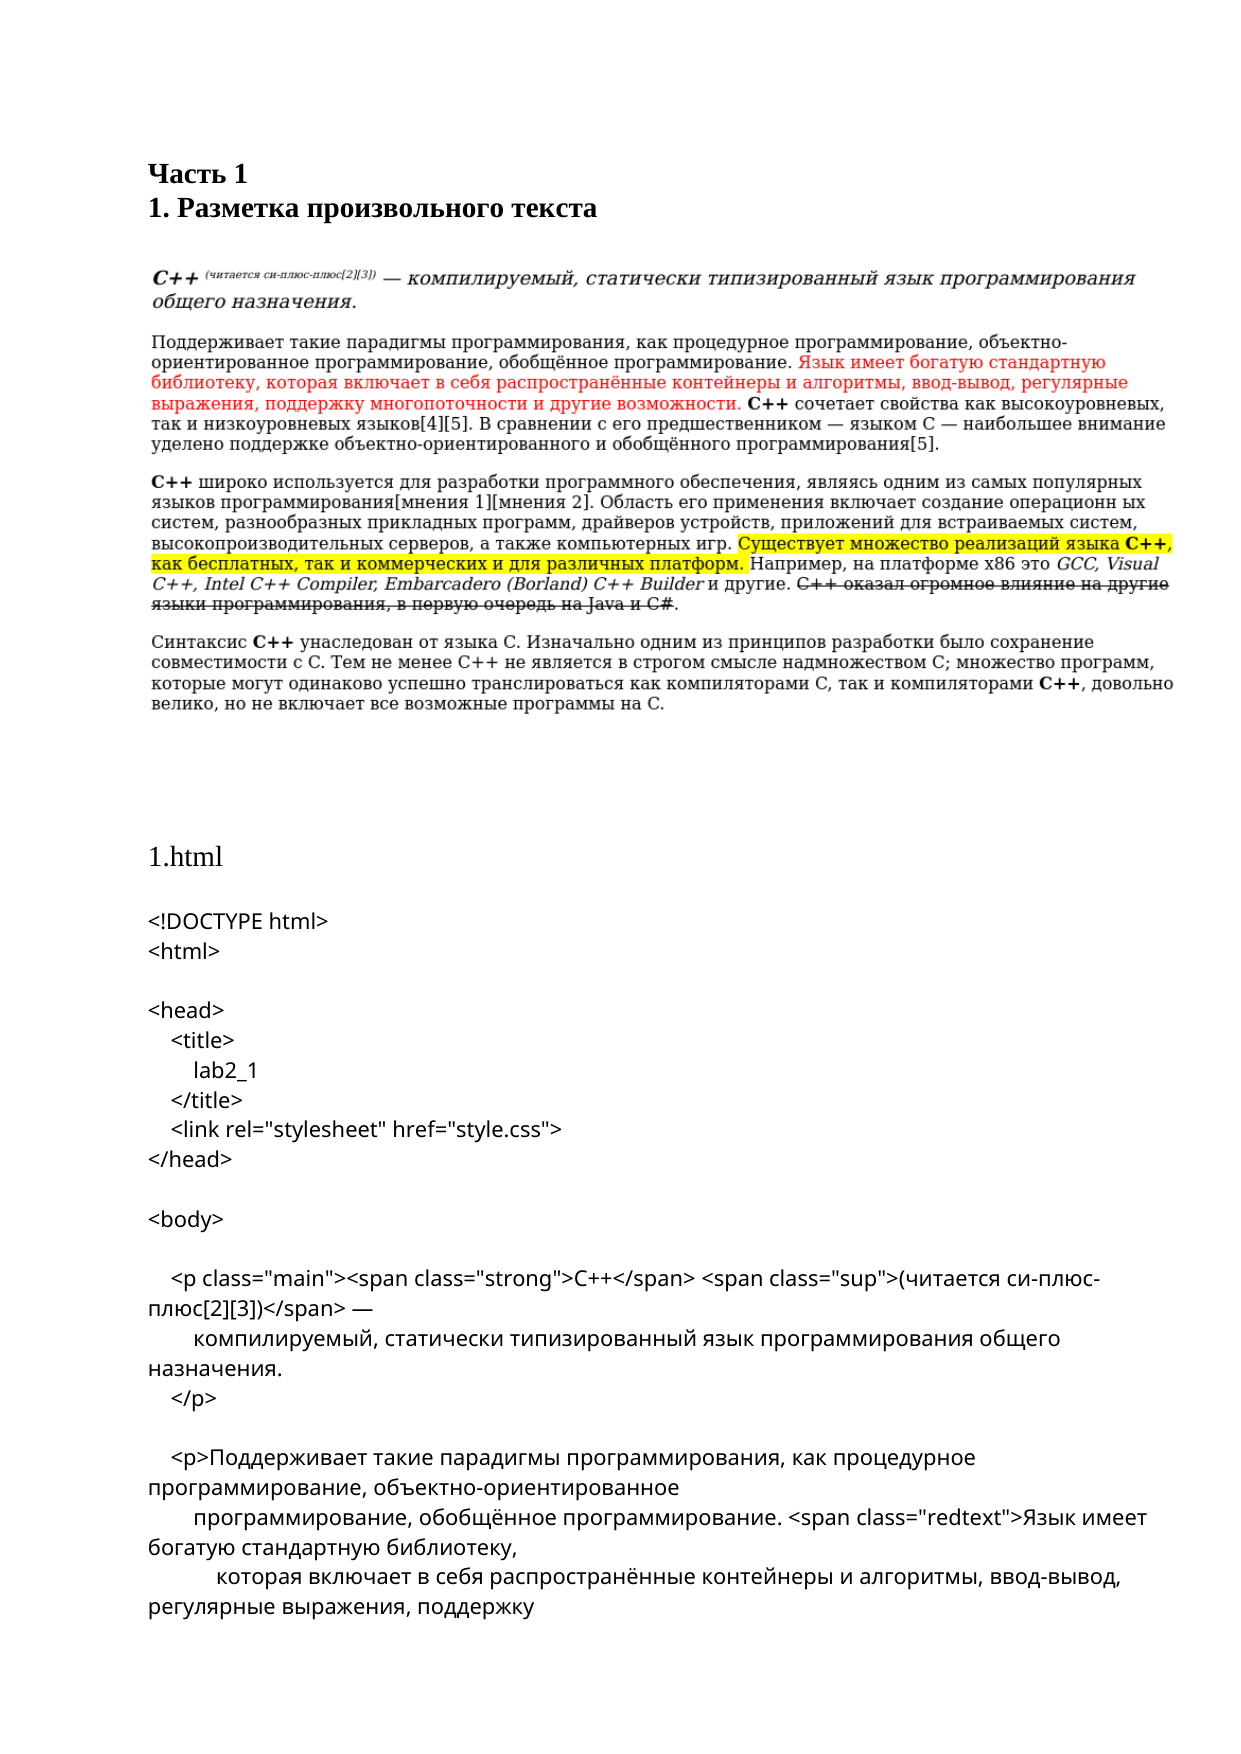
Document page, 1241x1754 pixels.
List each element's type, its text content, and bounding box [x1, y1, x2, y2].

text <body> [148, 1204, 1181, 1234]
text </title> [148, 1085, 1181, 1114]
text <p>Поддерживает такие парадигмы программирования, как процедурное программирование, объектно-ориентированное [148, 1442, 1181, 1502]
text <head> [148, 995, 1181, 1025]
text компилируемый, статически типизированный язык программирования общего назначения. [148, 1323, 1181, 1383]
text которая включает в себя распространённые контейнеры и алгоритмы, ввод-вывод, регулярные выражения, поддержку [148, 1561, 1181, 1621]
text <link rel="stylesheet" href="style.css"> [148, 1114, 1181, 1144]
text <!DOCTYPE html> [148, 906, 1181, 936]
text </p> [148, 1383, 1181, 1412]
text <html> [148, 936, 1181, 966]
text 1.html [148, 839, 1181, 872]
text 1. Разметка произвольного текста [148, 190, 1181, 224]
picture [147, 257, 1182, 772]
text программирование, обобщённое программирование. <span class="redtext">Язык имеет богатую стандартную библиотеку, [148, 1502, 1181, 1561]
text lab2_1 [148, 1055, 1181, 1085]
text <title> [148, 1025, 1181, 1055]
text Часть 1 [148, 157, 1181, 190]
text <p class="main"><span class="strong">C++</span> <span class="sup">(читается си-плюс-плюс[2][3])</span> — [148, 1263, 1181, 1323]
text </head> [148, 1144, 1181, 1174]
